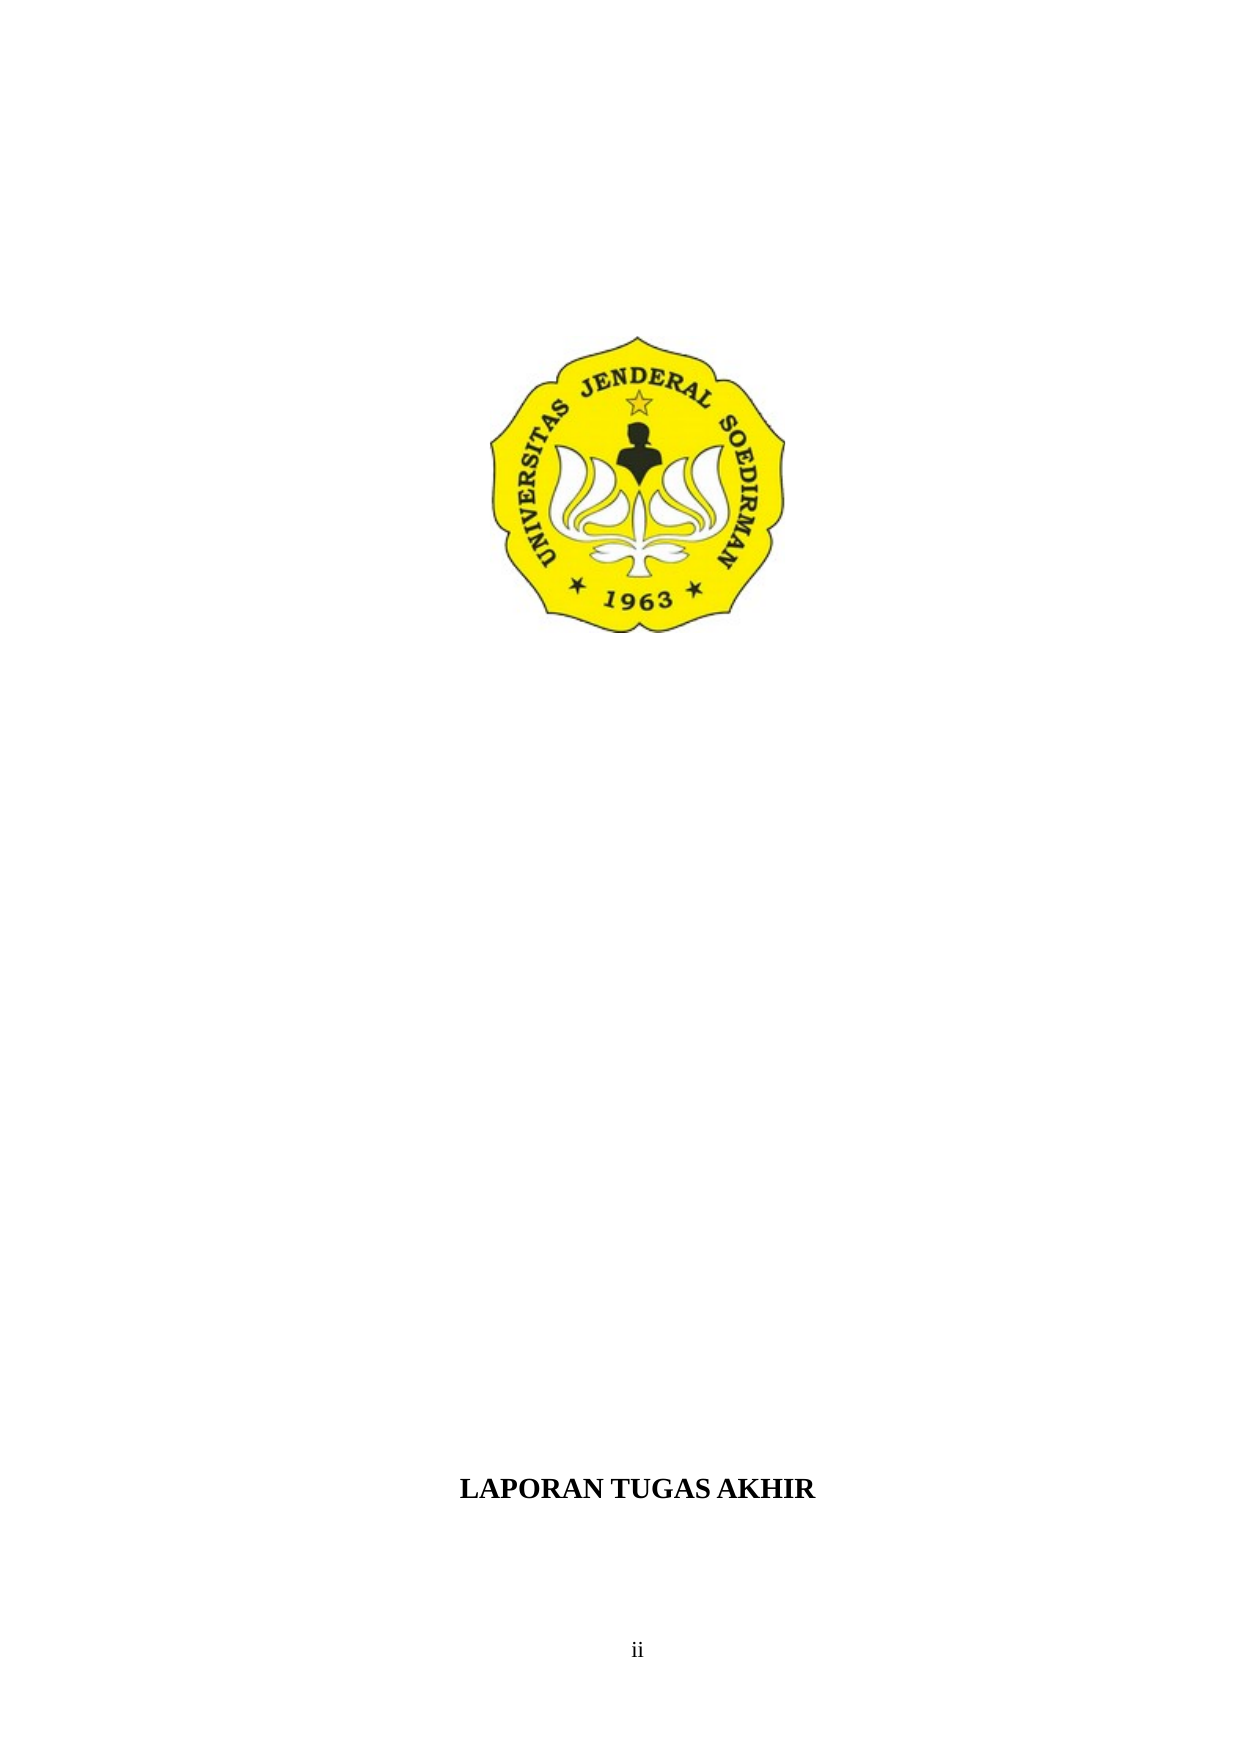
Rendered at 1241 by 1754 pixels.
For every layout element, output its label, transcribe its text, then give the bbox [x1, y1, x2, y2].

picture [489, 336, 786, 633]
subtitle LAPORAN TUGAS AKHIR [212, 1471, 1062, 1504]
